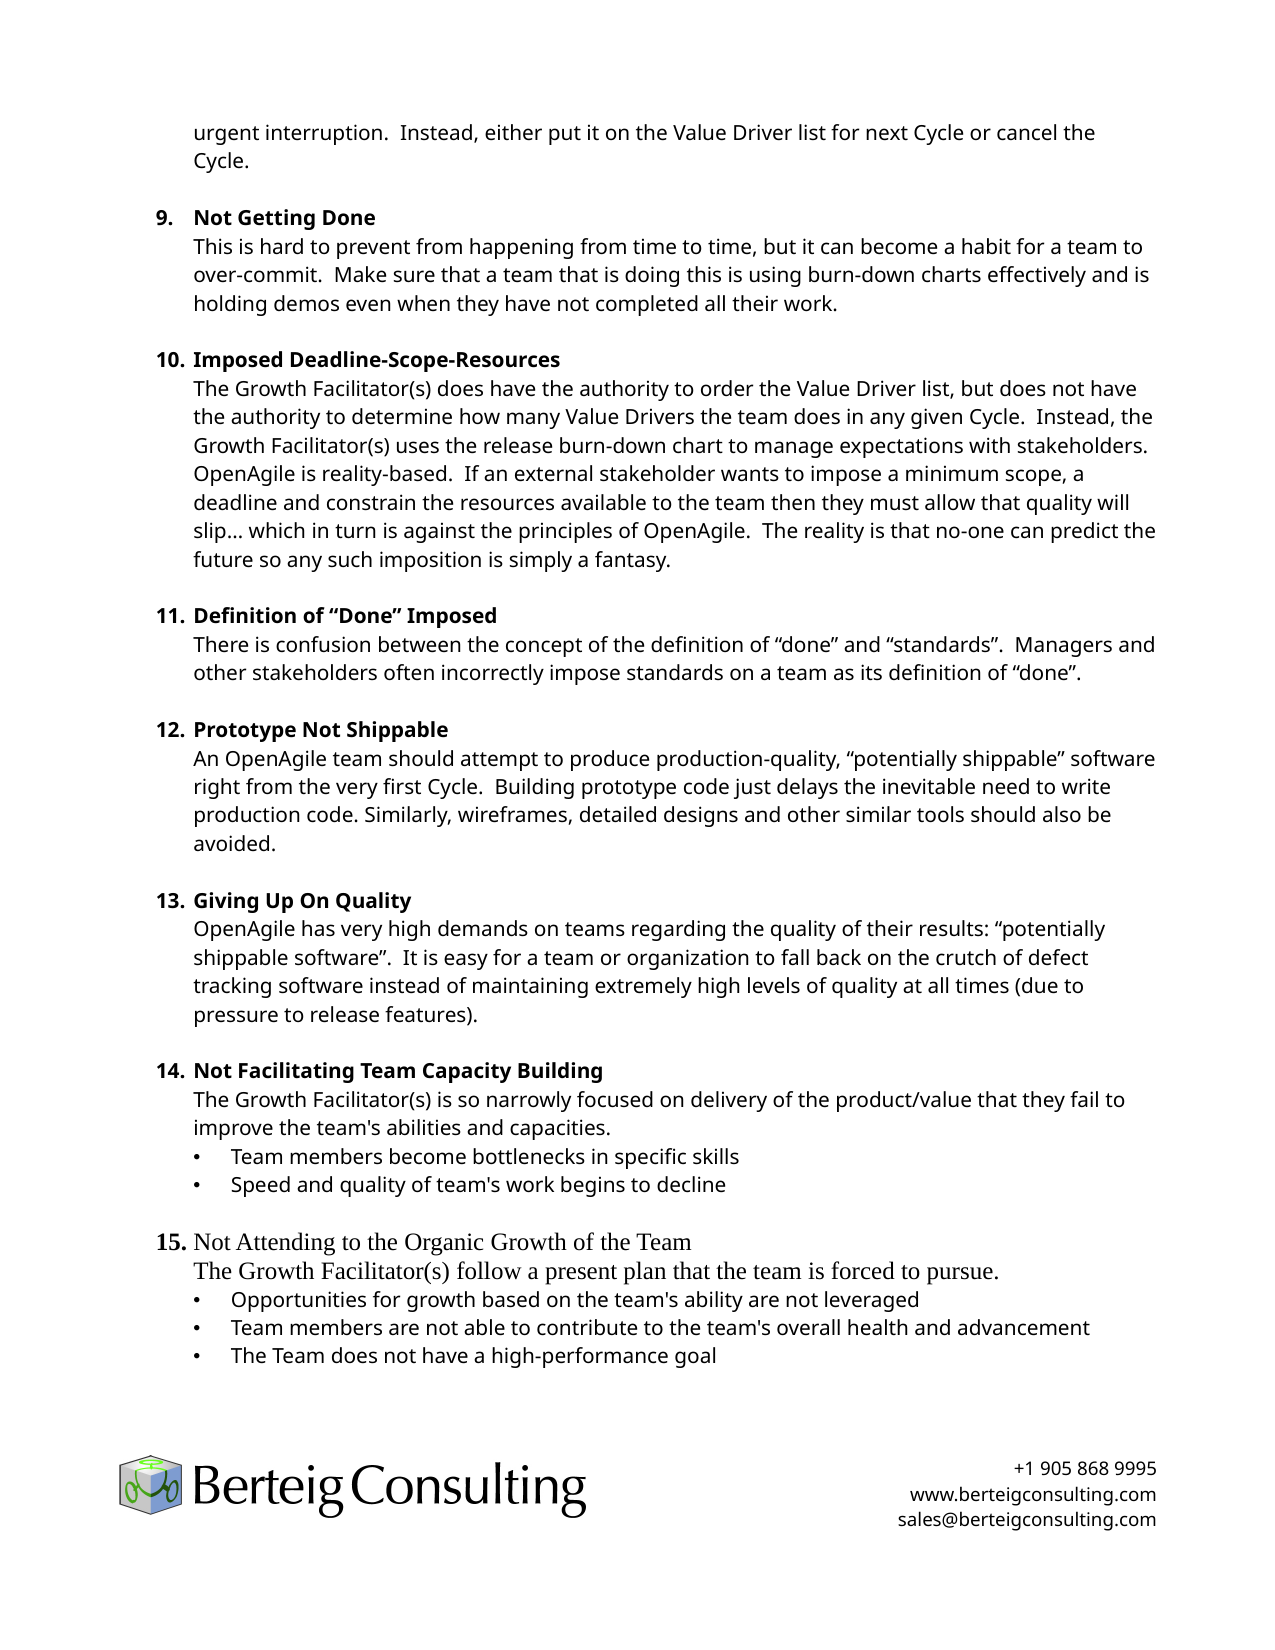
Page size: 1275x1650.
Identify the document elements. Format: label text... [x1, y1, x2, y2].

list Team members become bottlenecks in specific skills [193, 1142, 1157, 1170]
list Imposed Deadline-Scope-Resources The Growth Facilitator(s) does have the authority to order the Value Driver list, but does not have the authority to determine how many Value Drivers the team does in any given Cycle. Instead, the Growth Facilitator(s) uses the release burn-down chart to manage expectations with stakeholders. OpenAgile is reality-based. If an external stakeholder wants to impose a minimum scope, a deadline and constrain the resources available to the team then they must allow that quality will slip… which in turn is against the principles of OpenAgile. The reality is that no-one can predict the future so any such imposition is simply a fantasy. [156, 346, 1157, 573]
list The Growth Facilitator(s) is so narrowly focused on delivery of the product/value that they fail to improve the team's abilities and capacities. [156, 1085, 1157, 1142]
list Not Getting Done [156, 203, 1157, 232]
list Not Facilitating Team Capacity Building [156, 1057, 1157, 1085]
list The Team does not have a high-performance goal [193, 1342, 1157, 1370]
picture [119, 1455, 586, 1518]
list Not Attending to the Organic Growth of the Team [156, 1227, 1157, 1256]
list Team members are not able to contribute to the team's overall health and advancement [193, 1313, 1157, 1342]
list The Growth Facilitator(s) follow a present plan that the team is forced to pursue. [156, 1256, 1157, 1285]
list Prototype Not Shippable An OpenAgile team should attempt to produce production-quality, “potentially shippable” software right from the very first Cycle. Building prototype code just delays the inevitable need to write production code. Similarly, wireframes, detailed designs and other similar tools should also be avoided. [156, 715, 1157, 857]
list There is confusion between the concept of the definition of “done” and “standards”. Managers and other stakeholders often incorrectly impose standards on a team as its definition of “done”. [156, 630, 1157, 687]
list This is hard to prevent from happening from time to time, but it can become a habit for a team to over-commit. Make sure that a team that is doing this is using burn-down charts effectively and is holding demos even when they have not completed all their work. [156, 232, 1157, 317]
list Definition of “Done” Imposed [156, 602, 1157, 630]
list Opportunities for growth based on the team's ability are not leveraged [193, 1285, 1157, 1313]
list urgent interruption. Instead, either put it on the Value Driver list for next Cycle or cancel the Cycle. [156, 118, 1157, 175]
list Speed and quality of team's work begins to decline [193, 1170, 1157, 1199]
list Giving Up On Quality OpenAgile has very high demands on teams regarding the quality of their results: “potentially shippable software”. It is easy for a team or organization to fall back on the crutch of defect tracking software instead of maintaining extremely high levels of quality at all times (due to pressure to release features). [156, 886, 1157, 1028]
